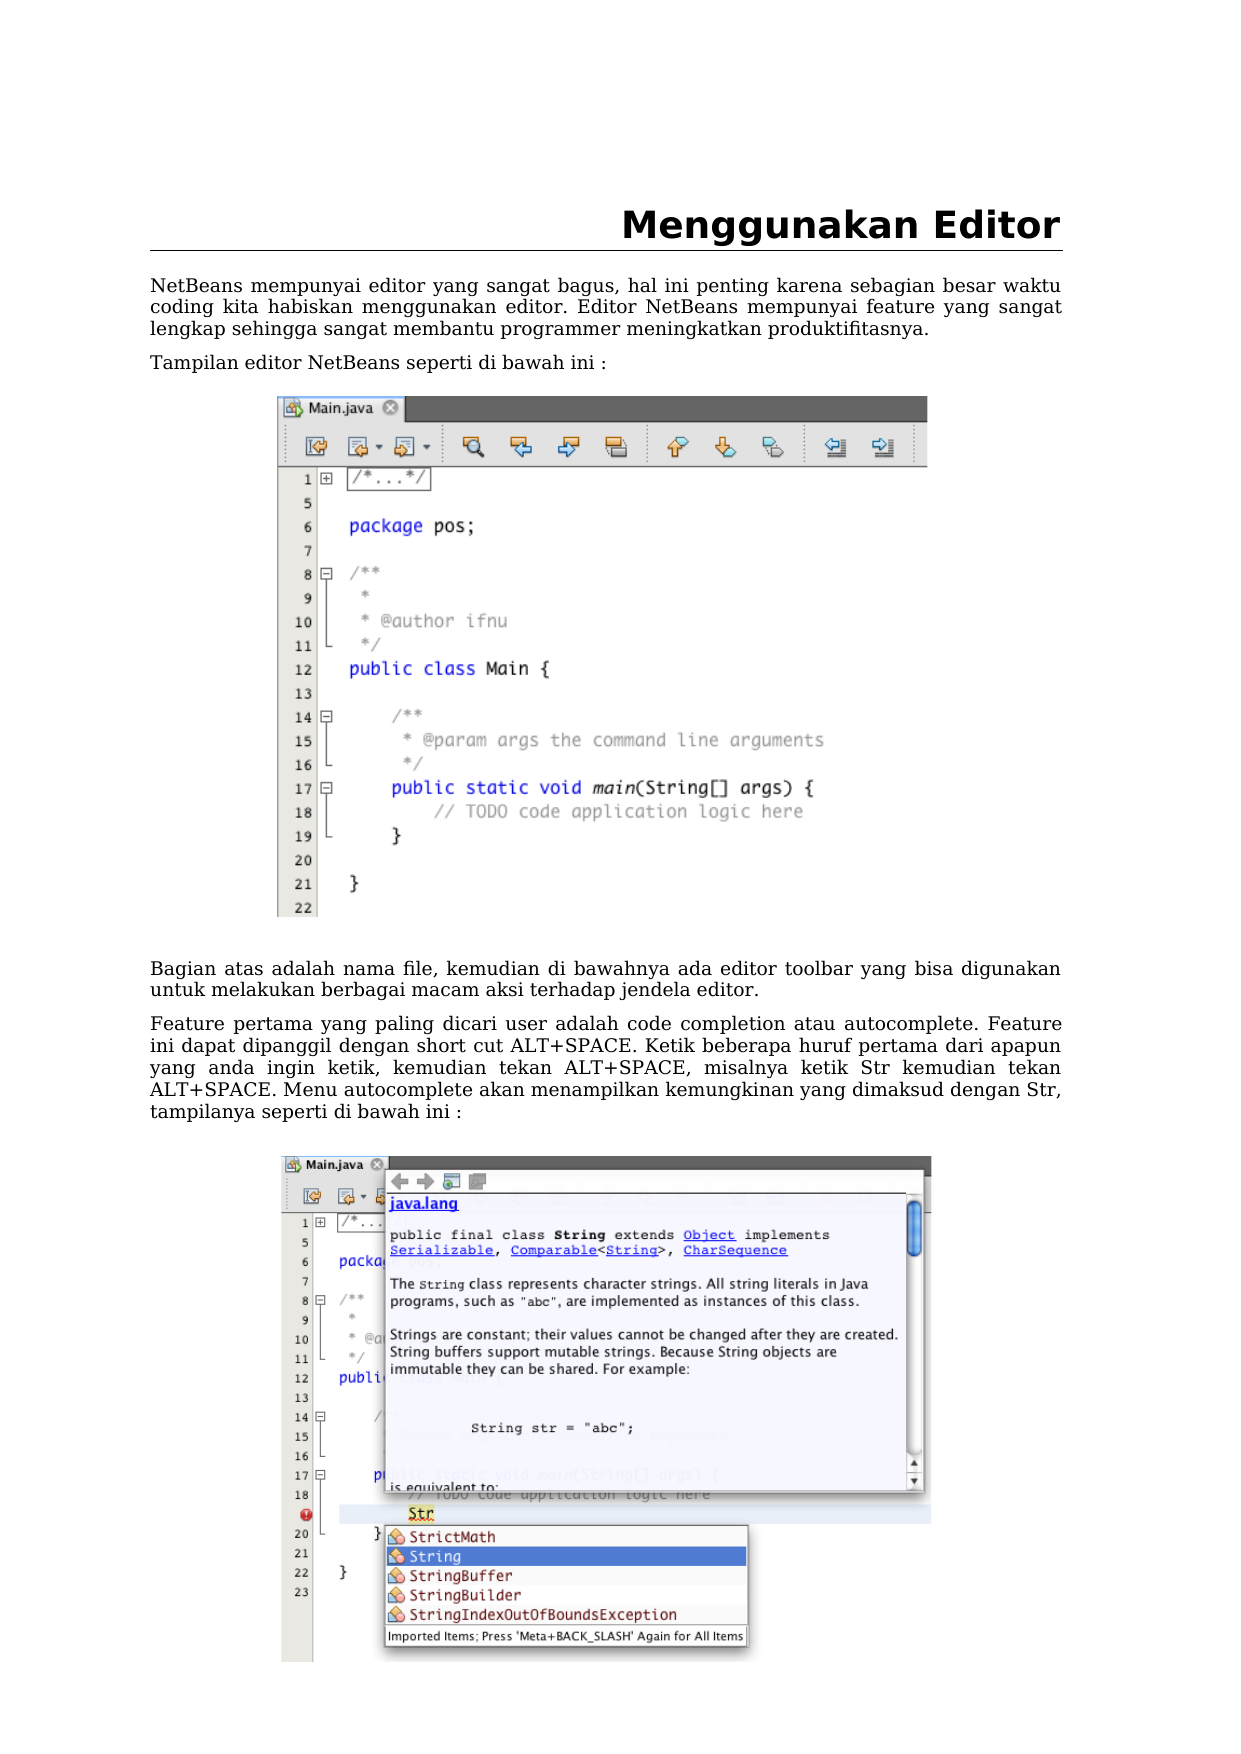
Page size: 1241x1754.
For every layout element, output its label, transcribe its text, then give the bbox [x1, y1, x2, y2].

text Tampilan editor NetBeans seperti di bawah ini : [150, 352, 1063, 374]
picture [281, 1156, 932, 1662]
text Bagian atas adalah nama file, kemudian di bawahnya ada editor toolbar yang bisa digunakan untuk melakukan berbagai macam aksi terhadap jendela editor. [150, 958, 1063, 1001]
text NetBeans mempunyai editor yang sangat bagus, hal ini penting karena sebagian besar waktu coding kita habiskan menggunakan editor. Editor NetBeans mempunyai feature yang sangat lengkap sehingga sangat membantu programmer meningkatkan produktifitasnya. [150, 274, 1063, 340]
picture [277, 396, 928, 917]
subtitle Menggunakan Editor [150, 201, 1063, 250]
text Feature pertama yang paling dicari user adalah code completion atau autocomplete. Feature ini dapat dipanggil dengan short cut ALT+SPACE. Ketik beberapa huruf pertama dari apapun yang anda ingin ketik, kemudian tekan ALT+SPACE, misalnya ketik Str kemudian tekan ALT+SPACE. Menu autocomplete akan menampilkan kemungkinan yang dimaksud dengan Str, tampilanya seperti di bawah ini : [150, 1013, 1063, 1122]
